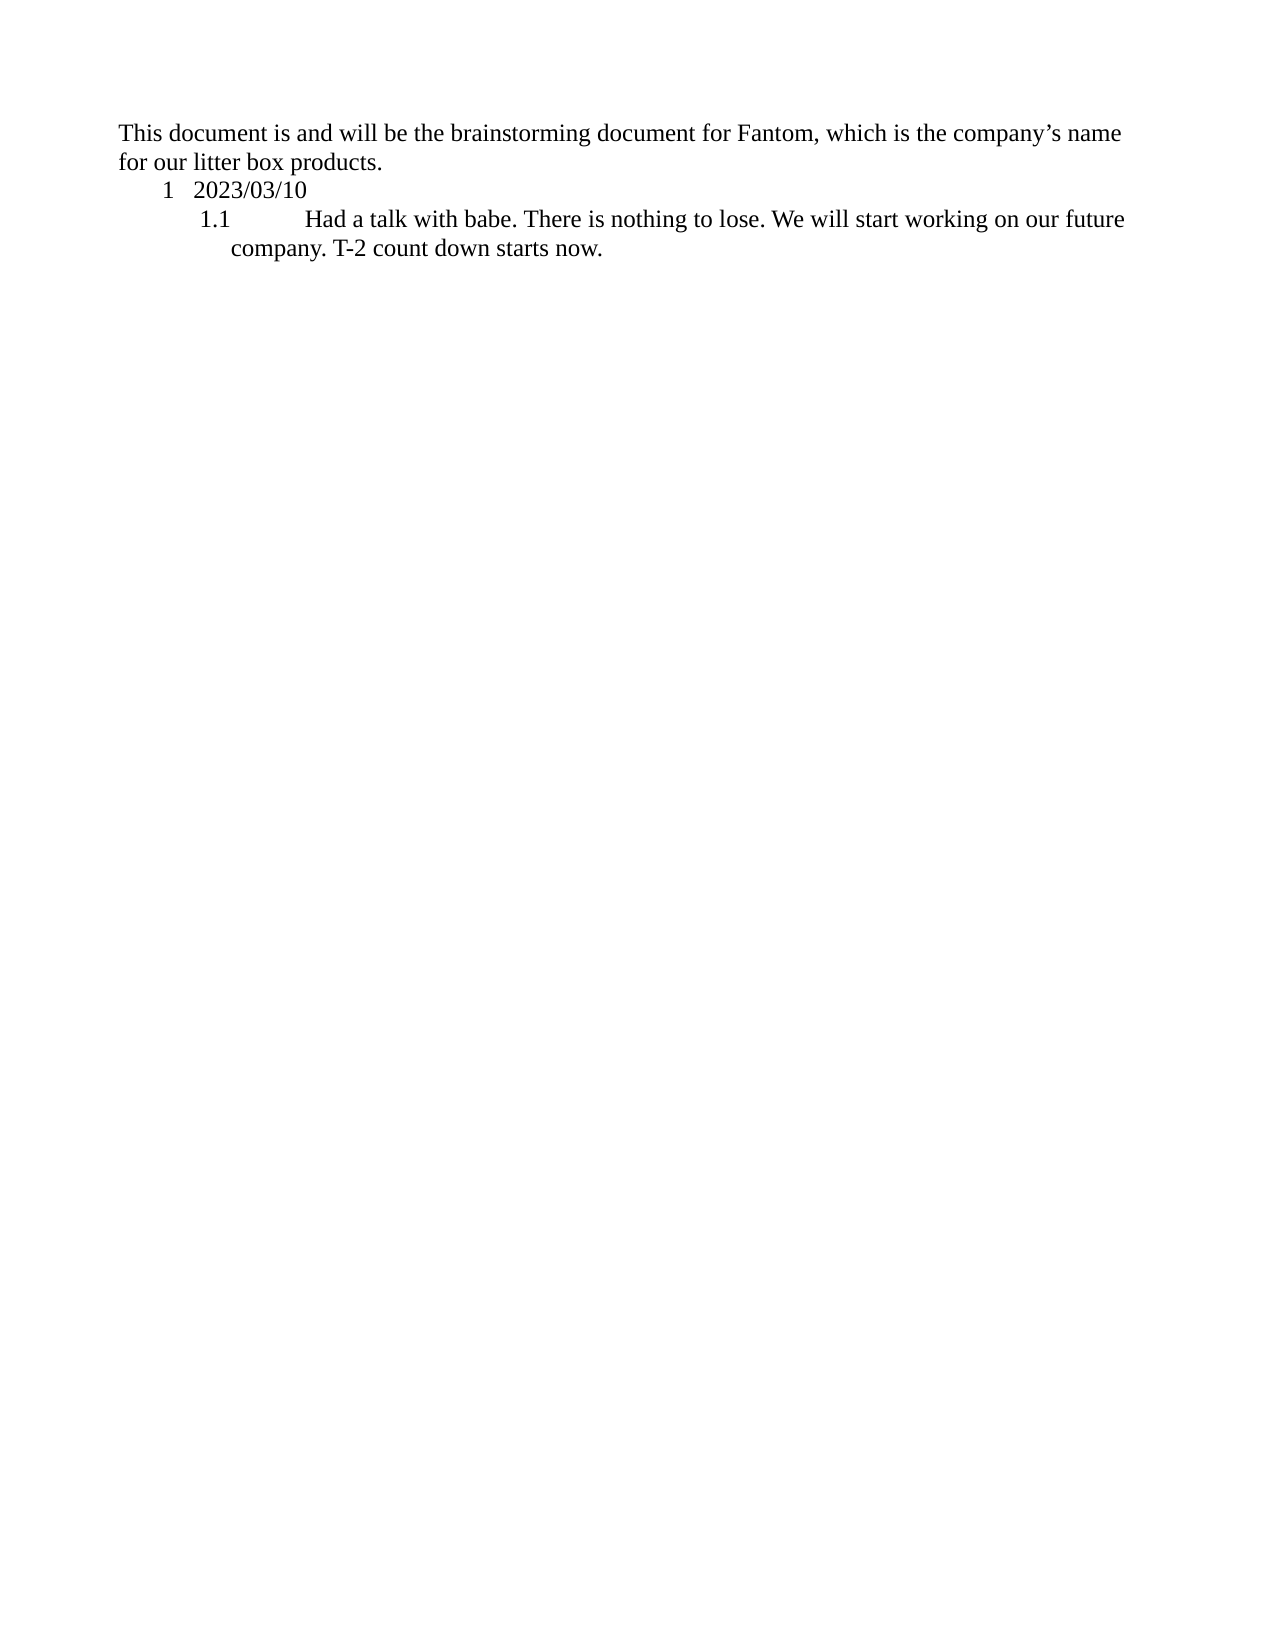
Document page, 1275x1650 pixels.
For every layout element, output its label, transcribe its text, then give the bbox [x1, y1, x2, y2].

list 2023/03/10 [156, 176, 1157, 204]
list Had a talk with babe. There is nothing to lose. We will start working on our future company. T-2 count down starts now. [193, 204, 1157, 262]
text This document is and will be the brainstorming document for Fantom, which is the company’s name for our litter box products. [118, 118, 1157, 176]
